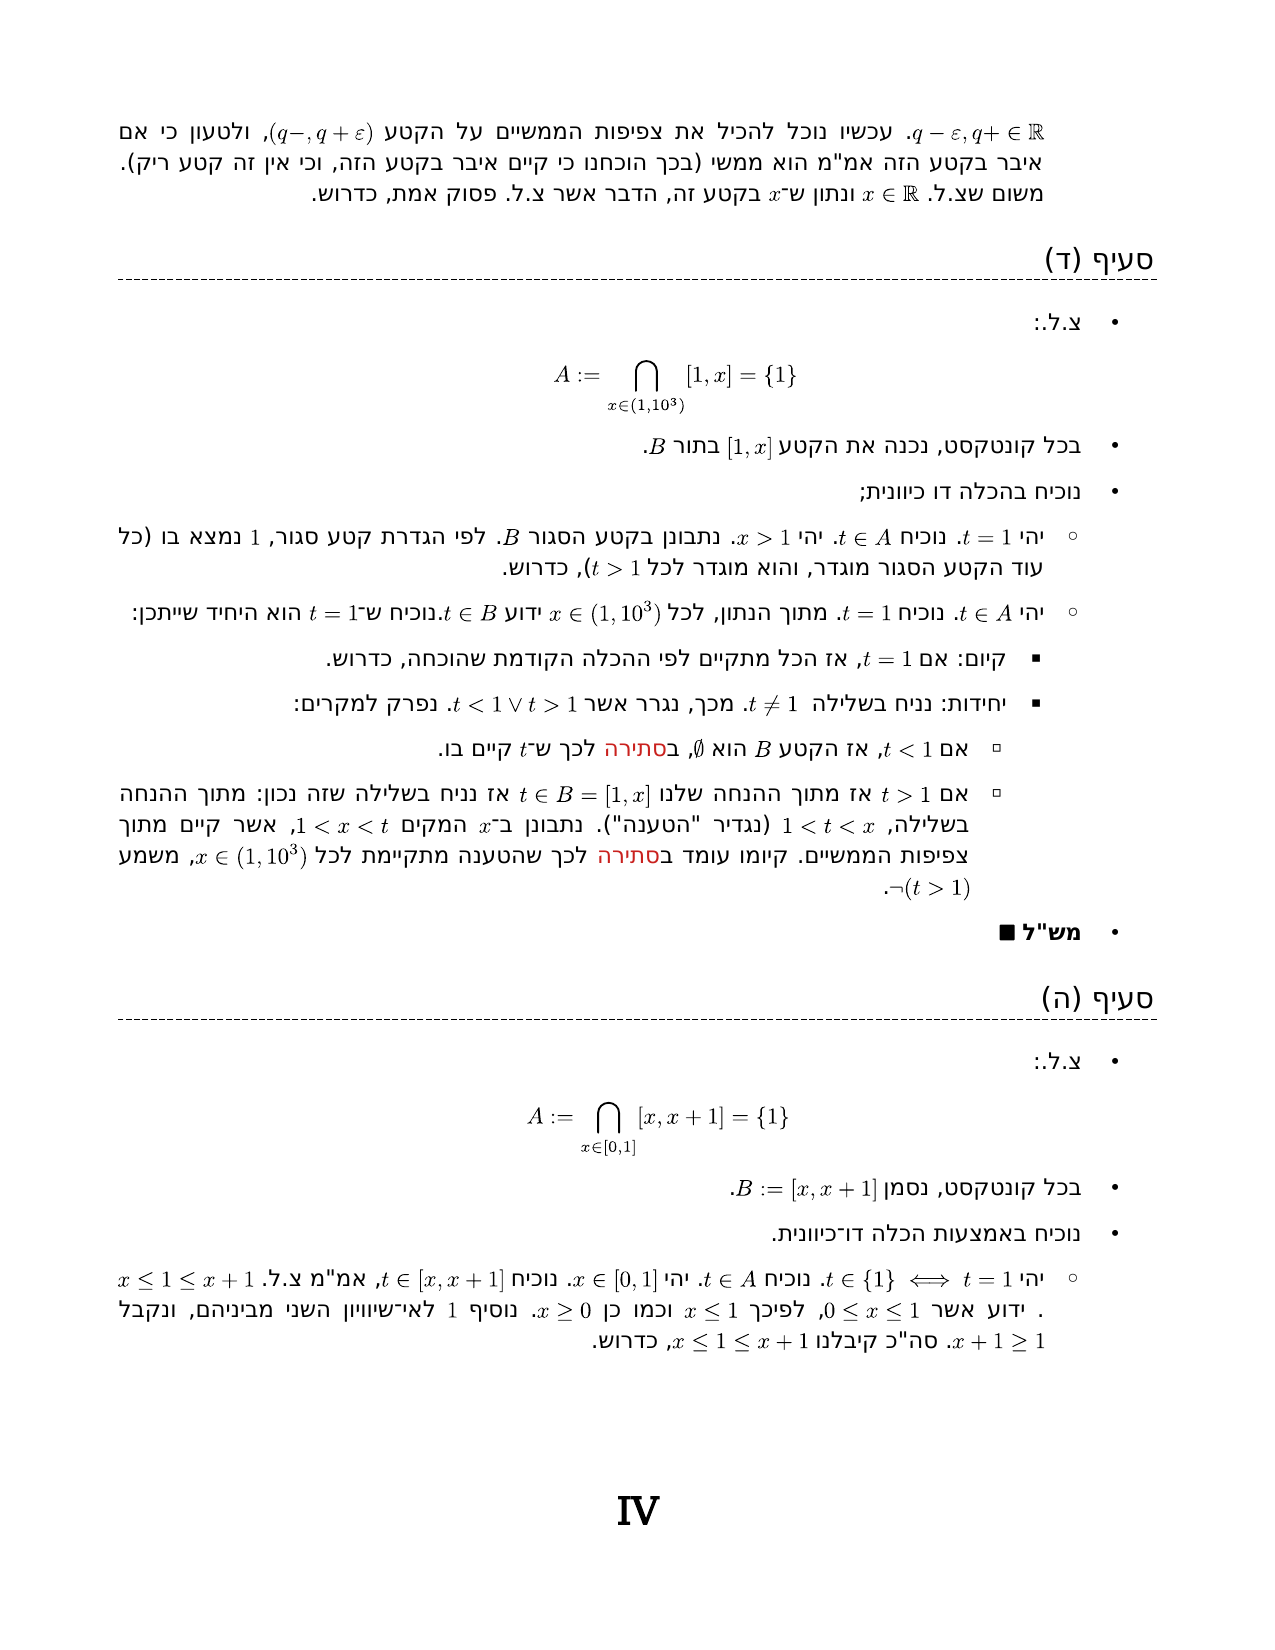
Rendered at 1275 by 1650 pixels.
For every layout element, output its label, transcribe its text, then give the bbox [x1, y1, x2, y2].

list בכל קונטקסט, נסמן . [118, 1174, 1119, 1201]
subtitle סעיף (ה) [118, 979, 1157, 1019]
list . עכשיו נוכל להכיל את צפיפות הממשיים על הקטע , ולטעון כי אם איבר בקטע הזה אמ"מ הוא ממשי (בכך הוכחנו כי קיים איבר בקטע הזה, וכי אין זה קטע ריק). משום שצ.ל. ונתון ש־ בקטע זה, הדבר אשר צ.ל. פסוק אמת, כדרוש. [118, 118, 1082, 206]
list אם אז מתוך ההנחה שלנו אז נניח בשלילה שזה נכון: מתוך ההנחה בשלילה, (נגדיר "הטענה"). נתבונן ב־ המקים , אשר קיים מתוך צפיפות הממשיים. קיומו עומד בסתירה לכך שהטענה מתקיימת לכל , משמע . [118, 781, 1007, 901]
list מש"ל [118, 919, 1119, 946]
list יהי . נוכיח . מתוך הנתון, לכל ידוע .נוכיח ש־ הוא היחיד שייתכן: [118, 599, 1082, 626]
list יהי . נוכיח . יהי . נוכיח , אמ"מ צ.ל. . ידוע אשר , לפיכך וכמו כן . נוסיף לאי־שיוויון השני מביניהם, ונקבל . סה"כ קיבלנו , כדרוש. [118, 1265, 1082, 1353]
list נוכיח בהכלה דו כיוונית; [118, 478, 1119, 505]
list נוכיח באמצעות הכלה דו־כיוונית. [118, 1220, 1119, 1247]
list בכל קונטקסט, נכנה את הקטע בתור . [118, 433, 1119, 460]
list יהי . נוכיח . יהי . נתבונן בקטע הסגור . לפי הגדרת קטע סגור, נמצא בו (כל עוד הקטע הסגור מוגדר, והוא מוגדר לכל ), כדרוש. [118, 523, 1082, 581]
list קיום: אם , אז הכל מתקיים לפי ההכלה הקודמת שהוכחה, כדרוש. [118, 645, 1044, 672]
list אם , אז הקטע הוא , בסתירה לכך ש־ קיים בו. [118, 735, 1007, 762]
list יחידות: נניח בשלילה . מכך, נגרר אשר . נפרק למקרים: [118, 690, 1044, 717]
list צ.ל.: [118, 1048, 1119, 1075]
list צ.ל.: [118, 309, 1119, 336]
subtitle סעיף (ד) [118, 239, 1157, 279]
